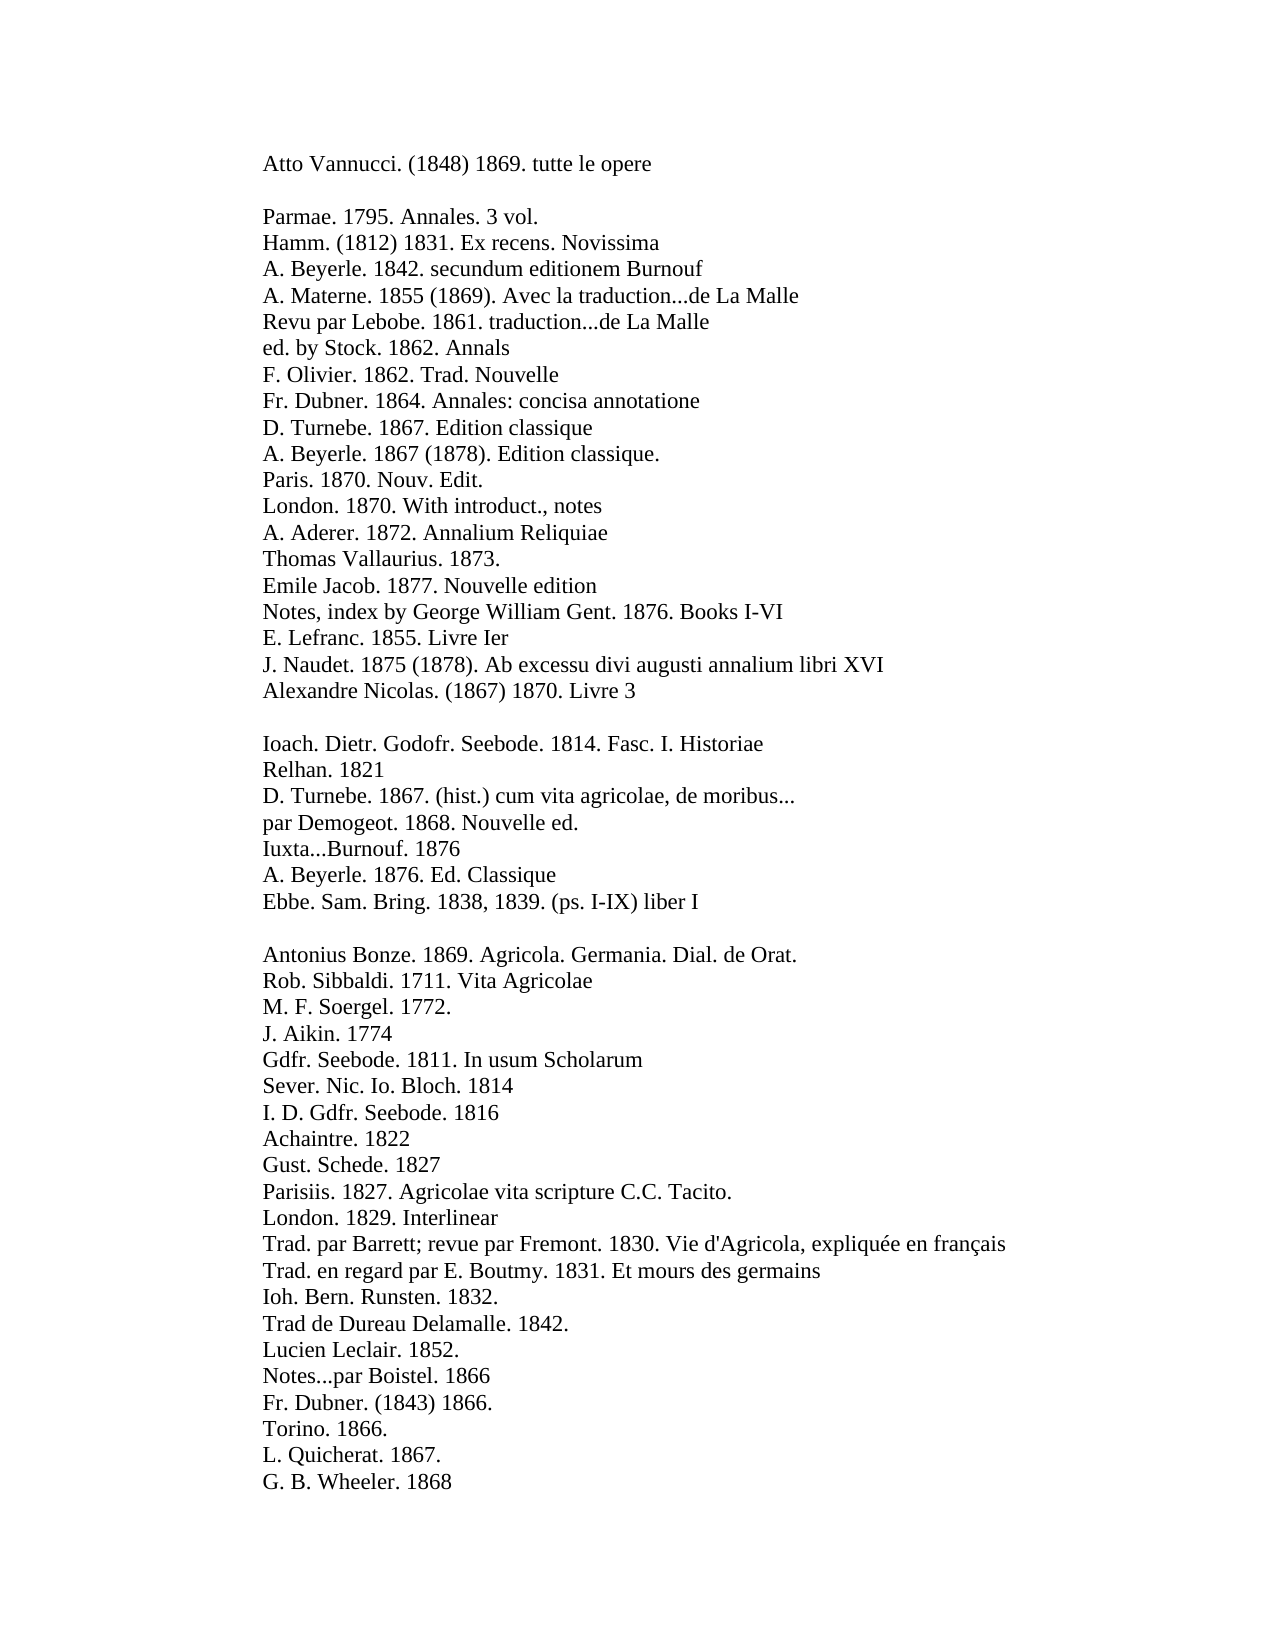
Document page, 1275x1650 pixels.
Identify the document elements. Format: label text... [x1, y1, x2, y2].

text Ioh. Bern. Runsten. 1832. [262, 1283, 1125, 1309]
text E. Lefranc. 1855. Livre Ier [225, 624, 1125, 651]
text Parisiis. 1827. Agricolae vita scripture C.C. Tacito. [262, 1178, 1125, 1204]
text Emile Jacob. 1877. Nouvelle edition [225, 572, 1125, 598]
text A. Beyerle. 1867 (1878). Edition classique. [225, 440, 1125, 466]
text Notes, index by George William Gent. 1876. Books I-VI [225, 598, 1125, 624]
text A. Aderer. 1872. Annalium Reliquiae [225, 519, 1125, 545]
text Atto Vannucci. (1848) 1869. tutte le opere [187, 150, 1125, 176]
text I. D. Gdfr. Seebode. 1816 [262, 1099, 1125, 1125]
text Relhan. 1821 [225, 756, 1125, 782]
text Gust. Schede. 1827 [262, 1151, 1125, 1178]
text Alexandre Nicolas. (1867) 1870. Livre 3 [225, 677, 1125, 703]
text par Demogeot. 1868. Nouvelle ed. [225, 809, 1125, 835]
text Antonius Bonze. 1869. Agricola. Germania. Dial. de Orat. [262, 941, 1125, 967]
text Hamm. (1812) 1831. Ex recens. Novissima [187, 229, 1125, 255]
text Sever. Nic. Io. Bloch. 1814 [262, 1072, 1125, 1099]
text Thomas Vallaurius. 1873. [225, 545, 1125, 572]
text Ebbe. Sam. Bring. 1838, 1839. (ps. I-IX) liber I [262, 888, 1125, 914]
text Lucien Leclair. 1852. [262, 1336, 1125, 1362]
text Fr. Dubner. 1864. Annales: concisa annotatione [187, 387, 1125, 413]
text Trad. par Barrett; revue par Fremont. 1830. Vie d'Agricola, expliquée en français [262, 1231, 1125, 1257]
text Revu par Lebobe. 1861. traduction...de La Malle [187, 308, 1125, 334]
text A. Beyerle. 1842. secundum editionem Burnouf [187, 255, 1125, 282]
text London. 1870. With introduct., notes [225, 493, 1125, 519]
text ed. by Stock. 1862. Annals [187, 334, 1125, 361]
text G. B. Wheeler. 1868 [262, 1468, 1125, 1494]
text Achaintre. 1822 [262, 1125, 1125, 1151]
text Parmae. 1795. Annales. 3 vol. [187, 203, 1125, 229]
text Trad. en regard par E. Boutmy. 1831. Et mours des germains [262, 1257, 1125, 1283]
text L. Quicherat. 1867. [262, 1441, 1125, 1468]
text Notes...par Boistel. 1866 [262, 1362, 1125, 1389]
text Iuxta...Burnouf. 1876 [225, 835, 1125, 862]
text M. F. Soergel. 1772. [262, 993, 1125, 1020]
text Gdfr. Seebode. 1811. In usum Scholarum [262, 1046, 1125, 1072]
text Fr. Dubner. (1843) 1866. [262, 1389, 1125, 1415]
text F. Olivier. 1862. Trad. Nouvelle [187, 361, 1125, 387]
text A. Beyerle. 1876. Ed. Classique [262, 862, 1125, 888]
text Torino. 1866. [262, 1415, 1125, 1441]
text Paris. 1870. Nouv. Edit. [225, 466, 1125, 493]
text Ioach. Dietr. Godofr. Seebode. 1814. Fasc. I. Historiae [225, 730, 1125, 756]
text Trad de Dureau Delamalle. 1842. [262, 1309, 1125, 1336]
text D. Turnebe. 1867. (hist.) cum vita agricolae, de moribus... [225, 782, 1125, 809]
text D. Turnebe. 1867. Edition classique [187, 413, 1125, 440]
text J. Naudet. 1875 (1878). Ab excessu divi augusti annalium libri XVI [225, 651, 1125, 677]
text London. 1829. Interlinear [262, 1204, 1125, 1231]
text A. Materne. 1855 (1869). Avec la traduction...de La Malle [187, 282, 1125, 308]
text J. Aikin. 1774 [262, 1020, 1125, 1046]
text Rob. Sibbaldi. 1711. Vita Agricolae [262, 967, 1125, 993]
